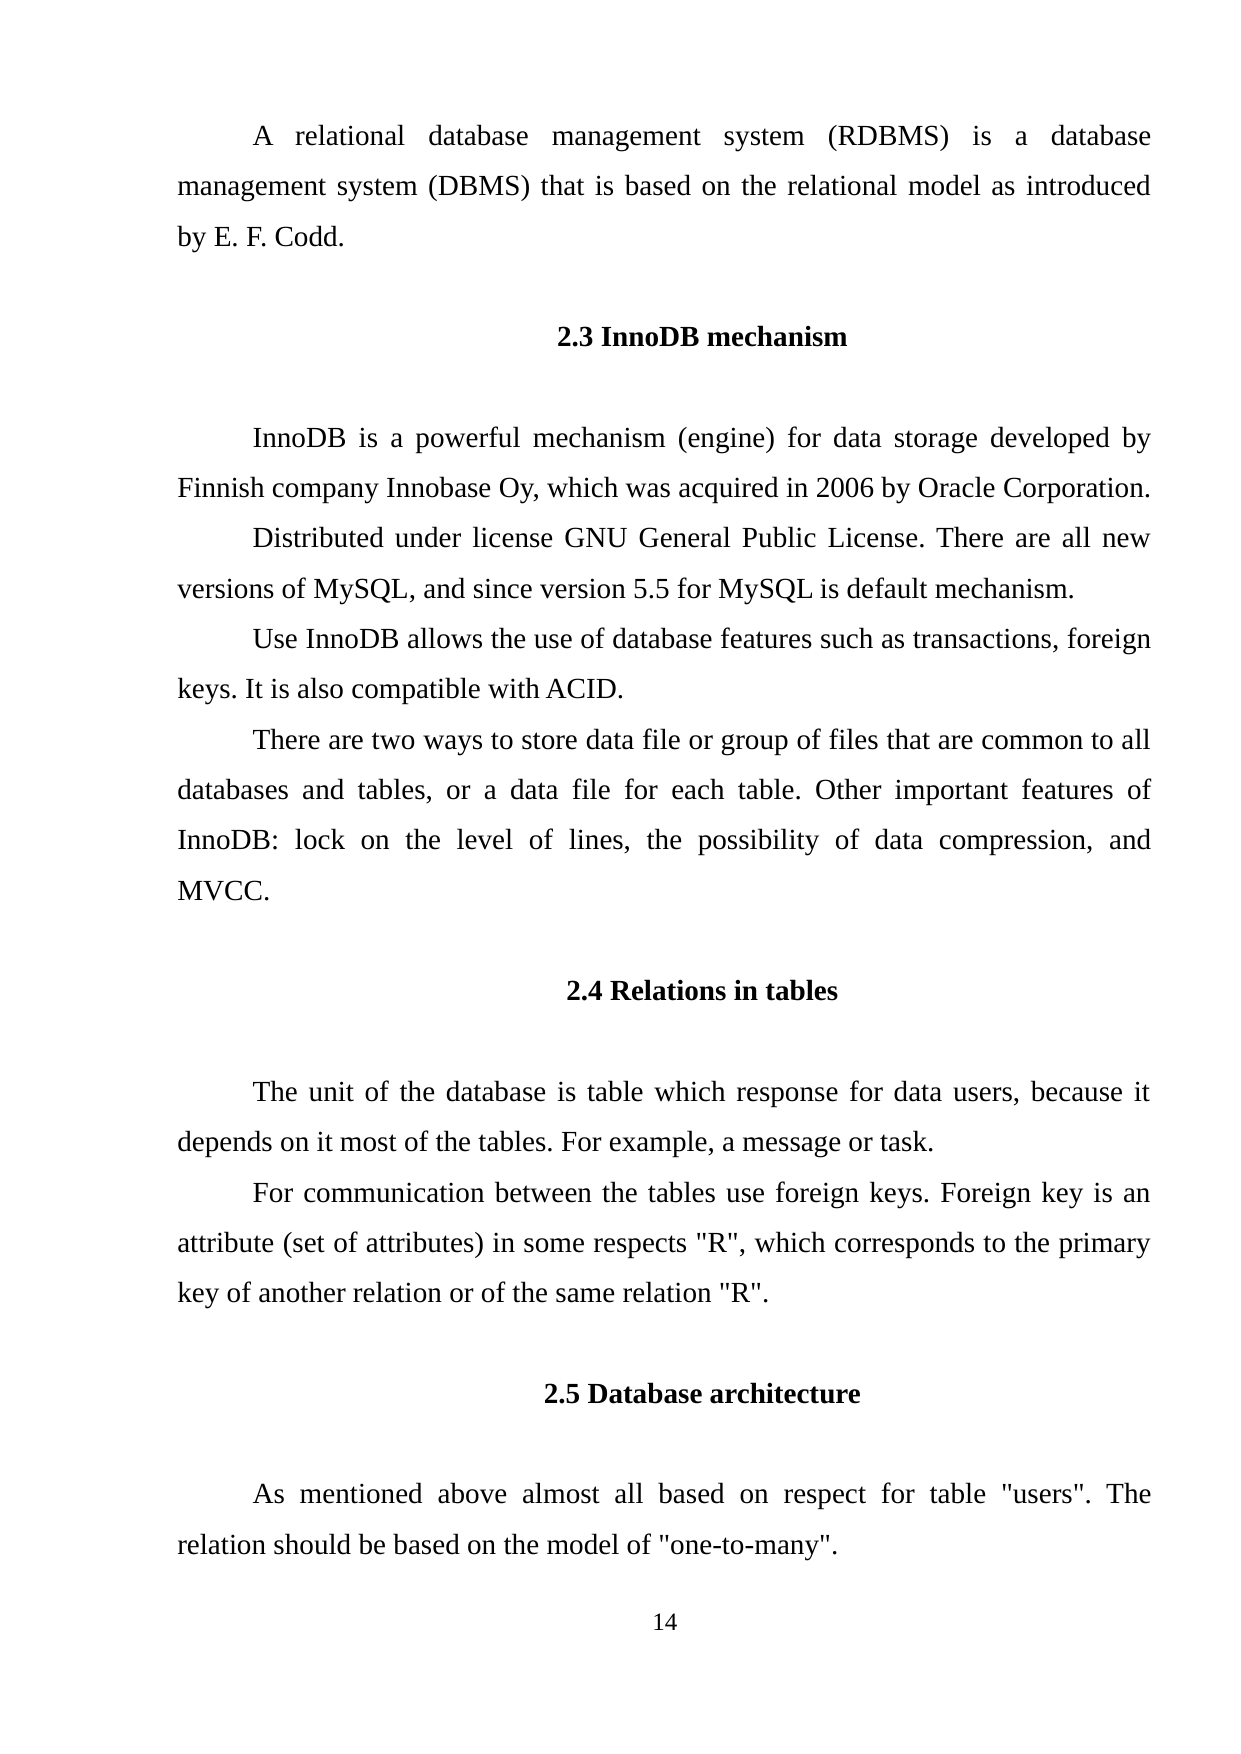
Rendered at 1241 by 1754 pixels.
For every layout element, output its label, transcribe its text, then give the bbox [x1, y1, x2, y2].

text 2.4 Relations in tables [177, 973, 1152, 1007]
text The unit of the database is table which response for data users, because it depends on it most of the tables. For example, a message or task. [177, 1074, 1152, 1158]
text A relational database management system (RDBMS) is a database management system (DBMS) that is based on the relational model as introduced by E. F. Codd. [177, 118, 1152, 252]
text There are two ways to store data file or group of files that are common to all databases and tables, or a data file for each table. Other important features of InnoDB: lock on the level of lines, the possibility of data compression, and MVCC. [177, 722, 1152, 906]
text Use InnoDB allows the use of database features such as transactions, foreign keys. It is also compatible with ACID. [177, 621, 1152, 705]
text As mentioned above almost all based on respect for table "users". The relation should be based on the model of "one-to-many". [177, 1477, 1152, 1560]
text InnoDB is a powerful mechanism (engine) for data storage developed by Finnish company Innobase Oy, which was acquired in 2006 by Oracle Corporation. [177, 420, 1152, 504]
text For communication between the tables use foreign keys. Foreign key is an attribute (set of attributes) in some respects "R", which corresponds to the primary key of another relation or of the same relation "R". [177, 1175, 1152, 1309]
text Distributed under license GNU General Public License. There are all new versions of MySQL, and since version 5.5 for MySQL is default mechanism. [177, 521, 1152, 604]
text 2.5 Database architecture [177, 1376, 1152, 1409]
text 2.3 InnoDB mechanism [177, 319, 1152, 353]
